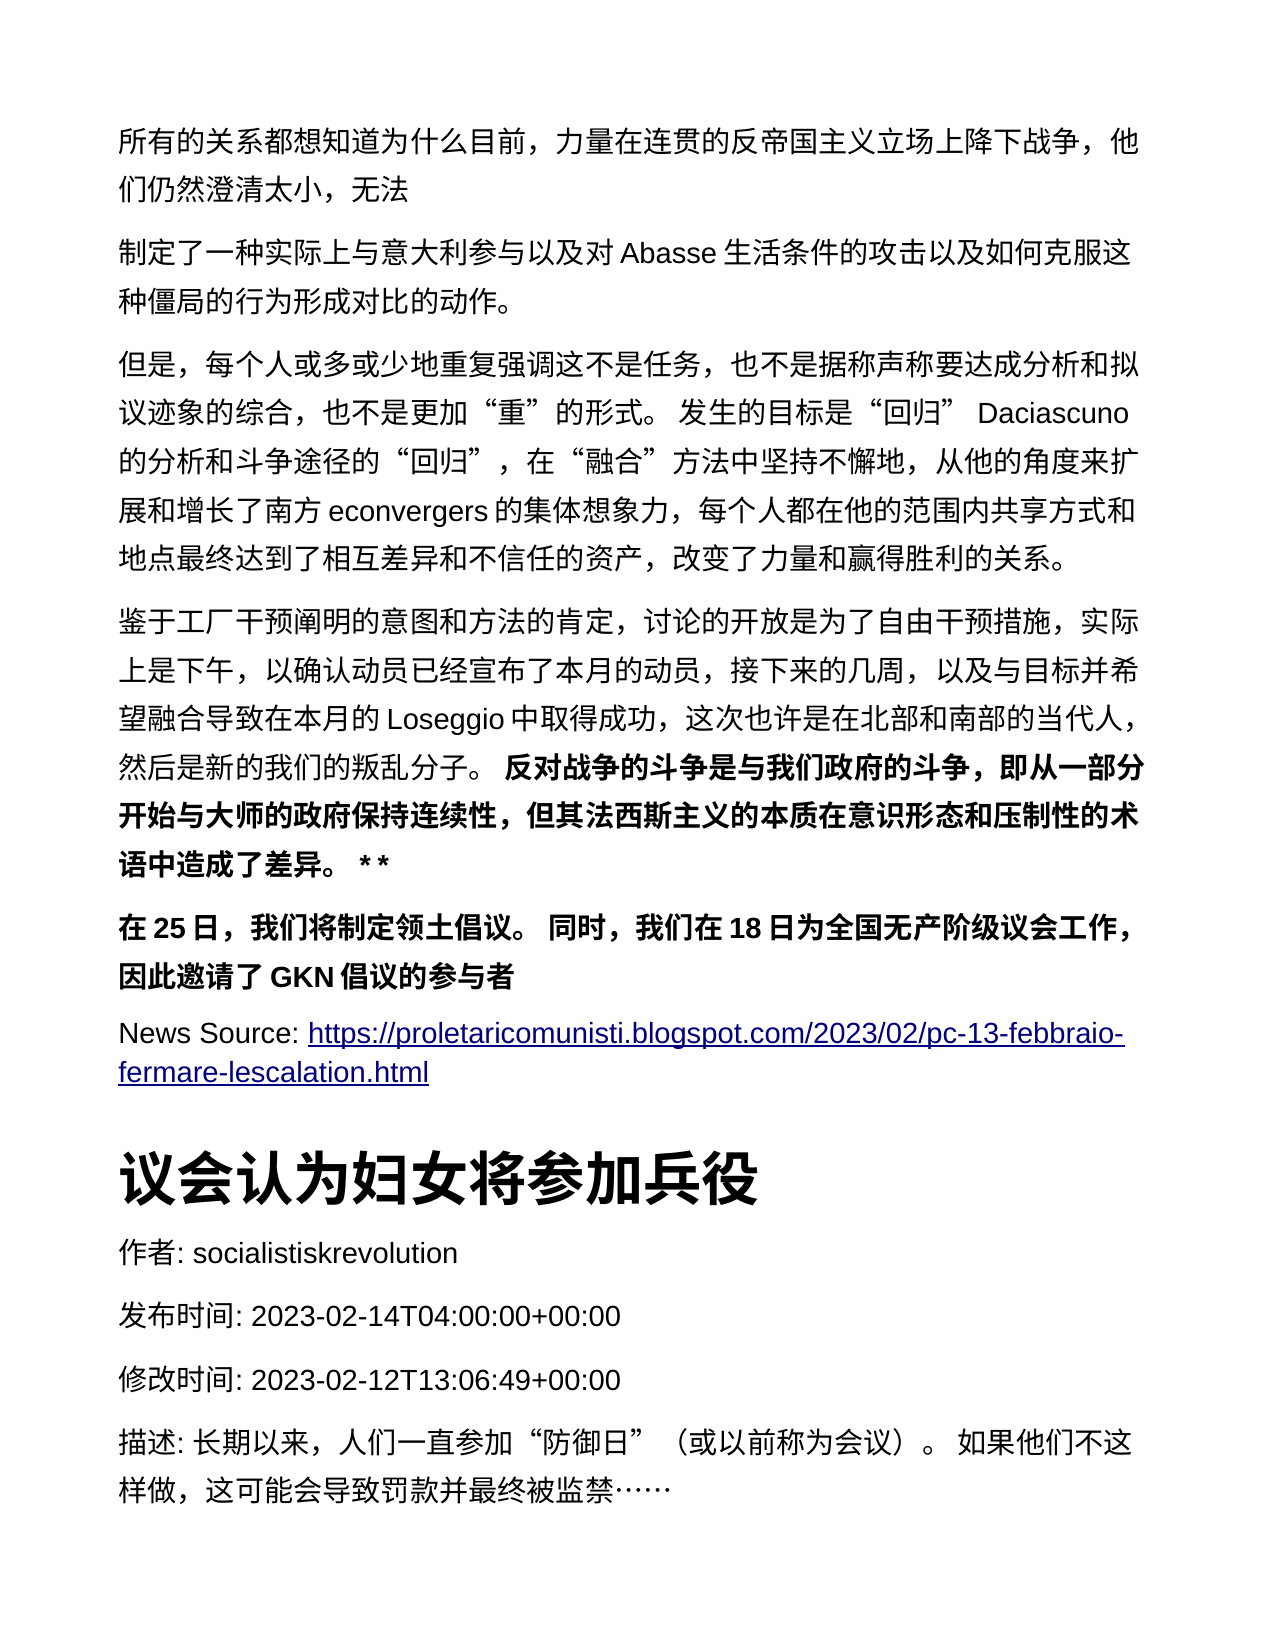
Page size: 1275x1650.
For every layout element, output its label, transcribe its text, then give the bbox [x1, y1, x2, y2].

text 鉴于工厂干预阐明的意图和方法的肯定，讨论的开放是为了自由干预措施，实际上是下午，以确认动员已经宣布了本月的动员，接下来的几周，以及与目标并希望融合导致在本月的Loseggio中取得成功，这次也许是在北部和南部的当代人，然后是新的我们的叛乱分子。 反对战争的斗争是与我们政府的斗争，即从一部分开始与大师的政府保持连续性，但其法西斯主义的本质在意识形态和压制性的术语中造成了差异。 * * [118, 599, 1157, 884]
text 描述: 长期以来，人们一直参加“防御日”（或以前称为会议）。 如果他们不这样做，这可能会导致罚款并最终被监禁…… [118, 1419, 1157, 1510]
text 所有的关系都想知道为什么目前，力量在连贯的反帝国主义立场上降下战争，他们仍然澄清太小，无法 [118, 118, 1157, 209]
text 作者: socialistiskrevolution [118, 1230, 1157, 1272]
text 修改时间: 2023-02-12T13:06:49+00:00 [118, 1356, 1157, 1398]
text 但是，每个人或多或少地重复强调这不是任务，也不是据称声称要达成分析和拟议迹象的综合，也不是更加“重”的形式。 发生的目标是“回归” Daciascuno的分析和斗争途径的“回归”，在“融合”方法中坚持不懈地，从他的角度来扩展和增长了南方econvergers的集体想象力，每个人都在他的范围内共享方式和地点最终达到了相互差异和不信任的资产，改变了力量和赢得胜利的关系。 [118, 341, 1157, 578]
subtitle 议会认​​为妇女将参加兵役 [118, 1133, 1157, 1217]
text 在25日，我们将制定领土倡议。 同时，我们在18日为全国无产阶级议会工作，因此邀请了GKN倡议的参与者 [118, 904, 1157, 995]
text News Source: https://proletaricomunisti.blogspot.com/2023/02/pc-13-febbraio-fermare-lescalation.html [118, 1016, 1157, 1088]
text 制定了一种实际上与意大利参与以及对Abasse生活条件的攻击以及如何克服这种僵局的行为形成对比的动作。 [118, 230, 1157, 321]
text 发布时间: 2023-02-14T04:00:00+00:00 [118, 1293, 1157, 1335]
